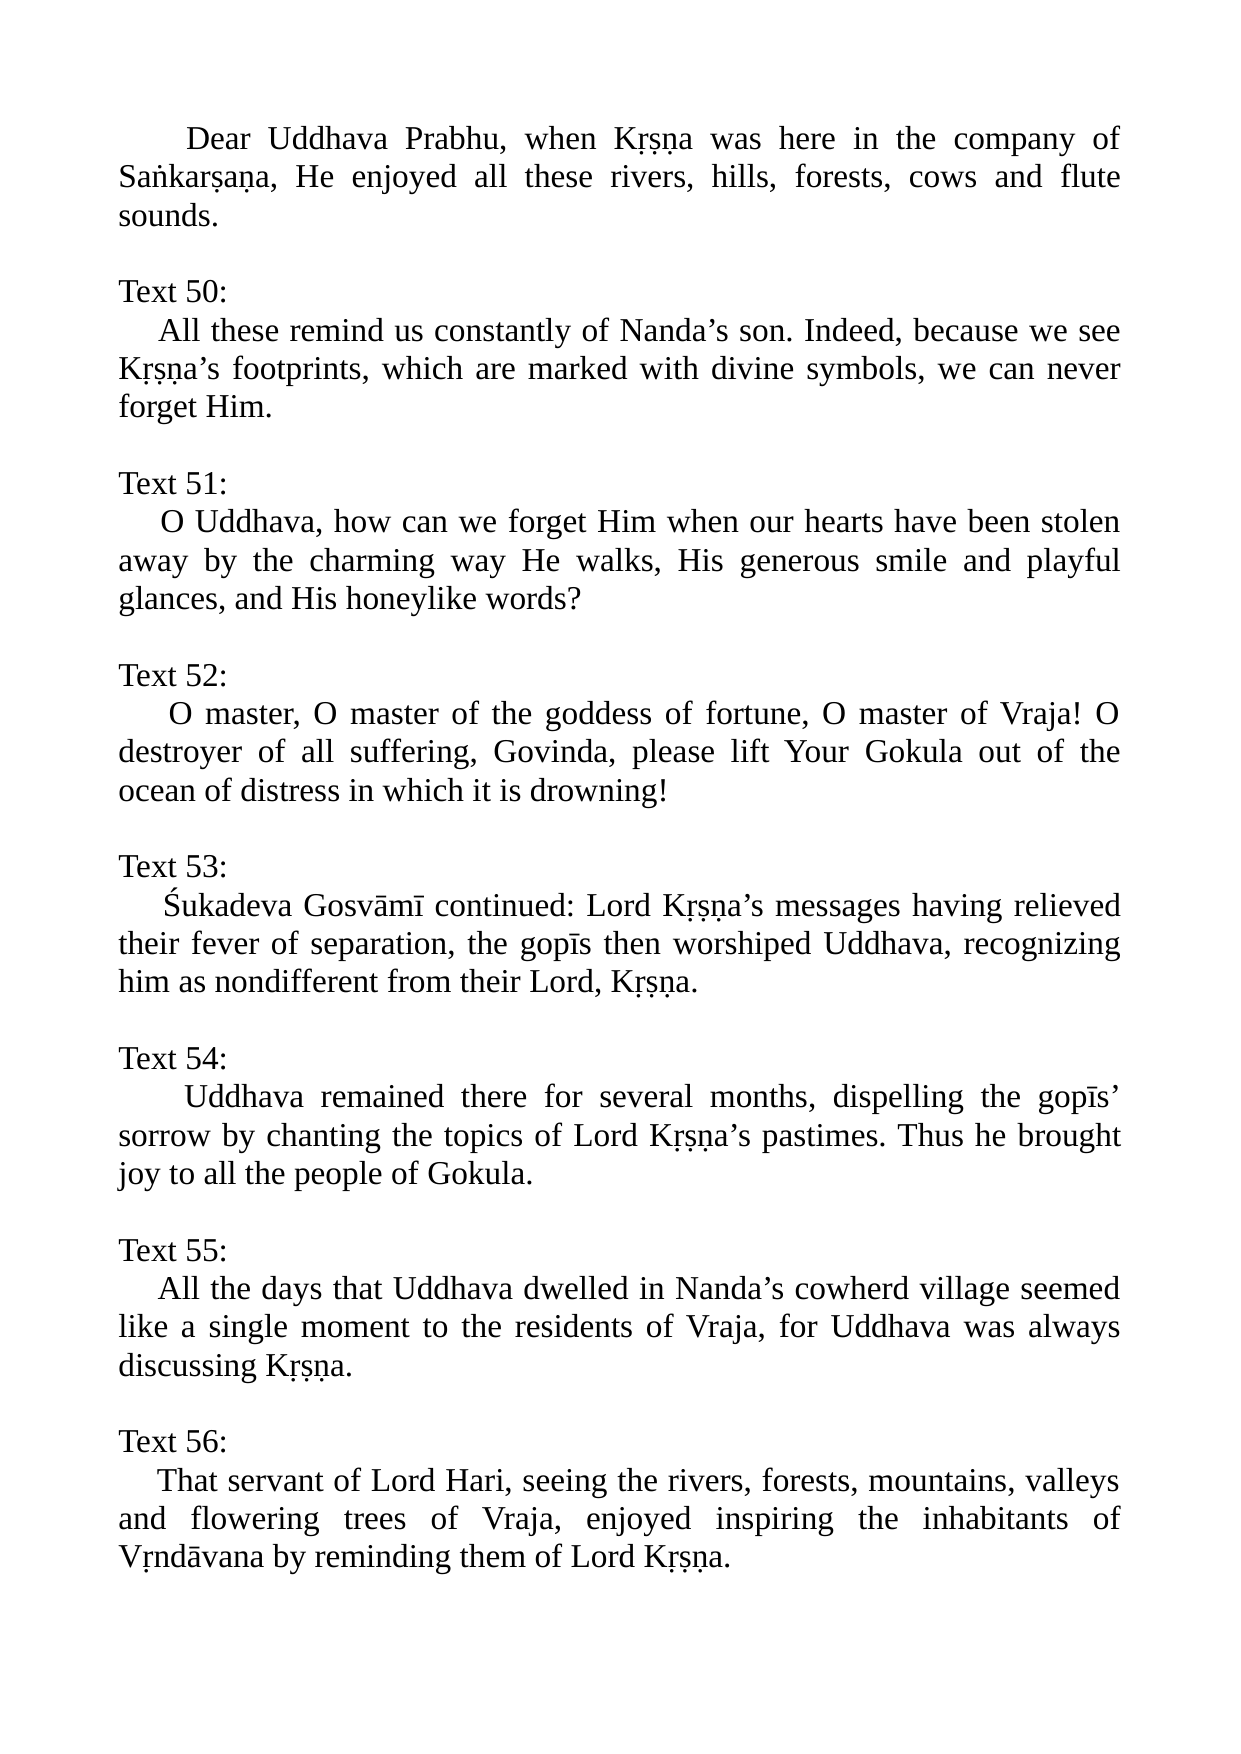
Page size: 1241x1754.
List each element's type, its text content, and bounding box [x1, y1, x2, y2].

text O master, O master of the goddess of fortune, O master of Vraja! O destroyer of all suffering, Govinda, please lift Your Gokula out of the ocean of distress in which it is drowning! [118, 693, 1122, 808]
text Text 51: [118, 463, 1122, 501]
text Dear Uddhava Prabhu, when Kṛṣṇa was here in the company of Saṅkarṣaṇa, He enjoyed all these rivers, hills, forests, cows and flute sounds. [118, 118, 1122, 233]
text Text 50: [118, 271, 1122, 310]
text Text 53: [118, 846, 1122, 885]
text Text 52: [118, 655, 1122, 693]
text All these remind us constantly of Nanda’s son. Indeed, because we see Kṛṣṇa’s footprints, which are marked with divine symbols, we can never forget Him. [118, 310, 1122, 425]
text O Uddhava, how can we forget Him when our hearts have been stolen away by the charming way He walks, His generous smile and playful glances, and His honeylike words? [118, 501, 1122, 616]
text Śukadeva Gosvāmī continued: Lord Kṛṣṇa’s messages having relieved their fever of separation, the gopīs then worshiped Uddhava, recognizing him as nondifferent from their Lord, Kṛṣṇa. [118, 885, 1122, 1000]
text Text 56: [118, 1421, 1122, 1460]
text All the days that Uddhava dwelled in Nanda’s cowherd village seemed like a single moment to the residents of Vraja, for Uddhava was always discussing Kṛṣṇa. [118, 1268, 1122, 1383]
text Text 55: [118, 1230, 1122, 1268]
text Uddhava remained there for several months, dispelling the gopīs’ sorrow by chanting the topics of Lord Kṛṣṇa’s pastimes. Thus he brought joy to all the people of Gokula. [118, 1076, 1122, 1191]
text Text 54: [118, 1038, 1122, 1076]
text That servant of Lord Hari, seeing the rivers, forests, mountains, valleys and flowering trees of Vraja, enjoyed inspiring the inhabitants of Vṛndāvana by reminding them of Lord Kṛṣṇa. [118, 1460, 1122, 1575]
